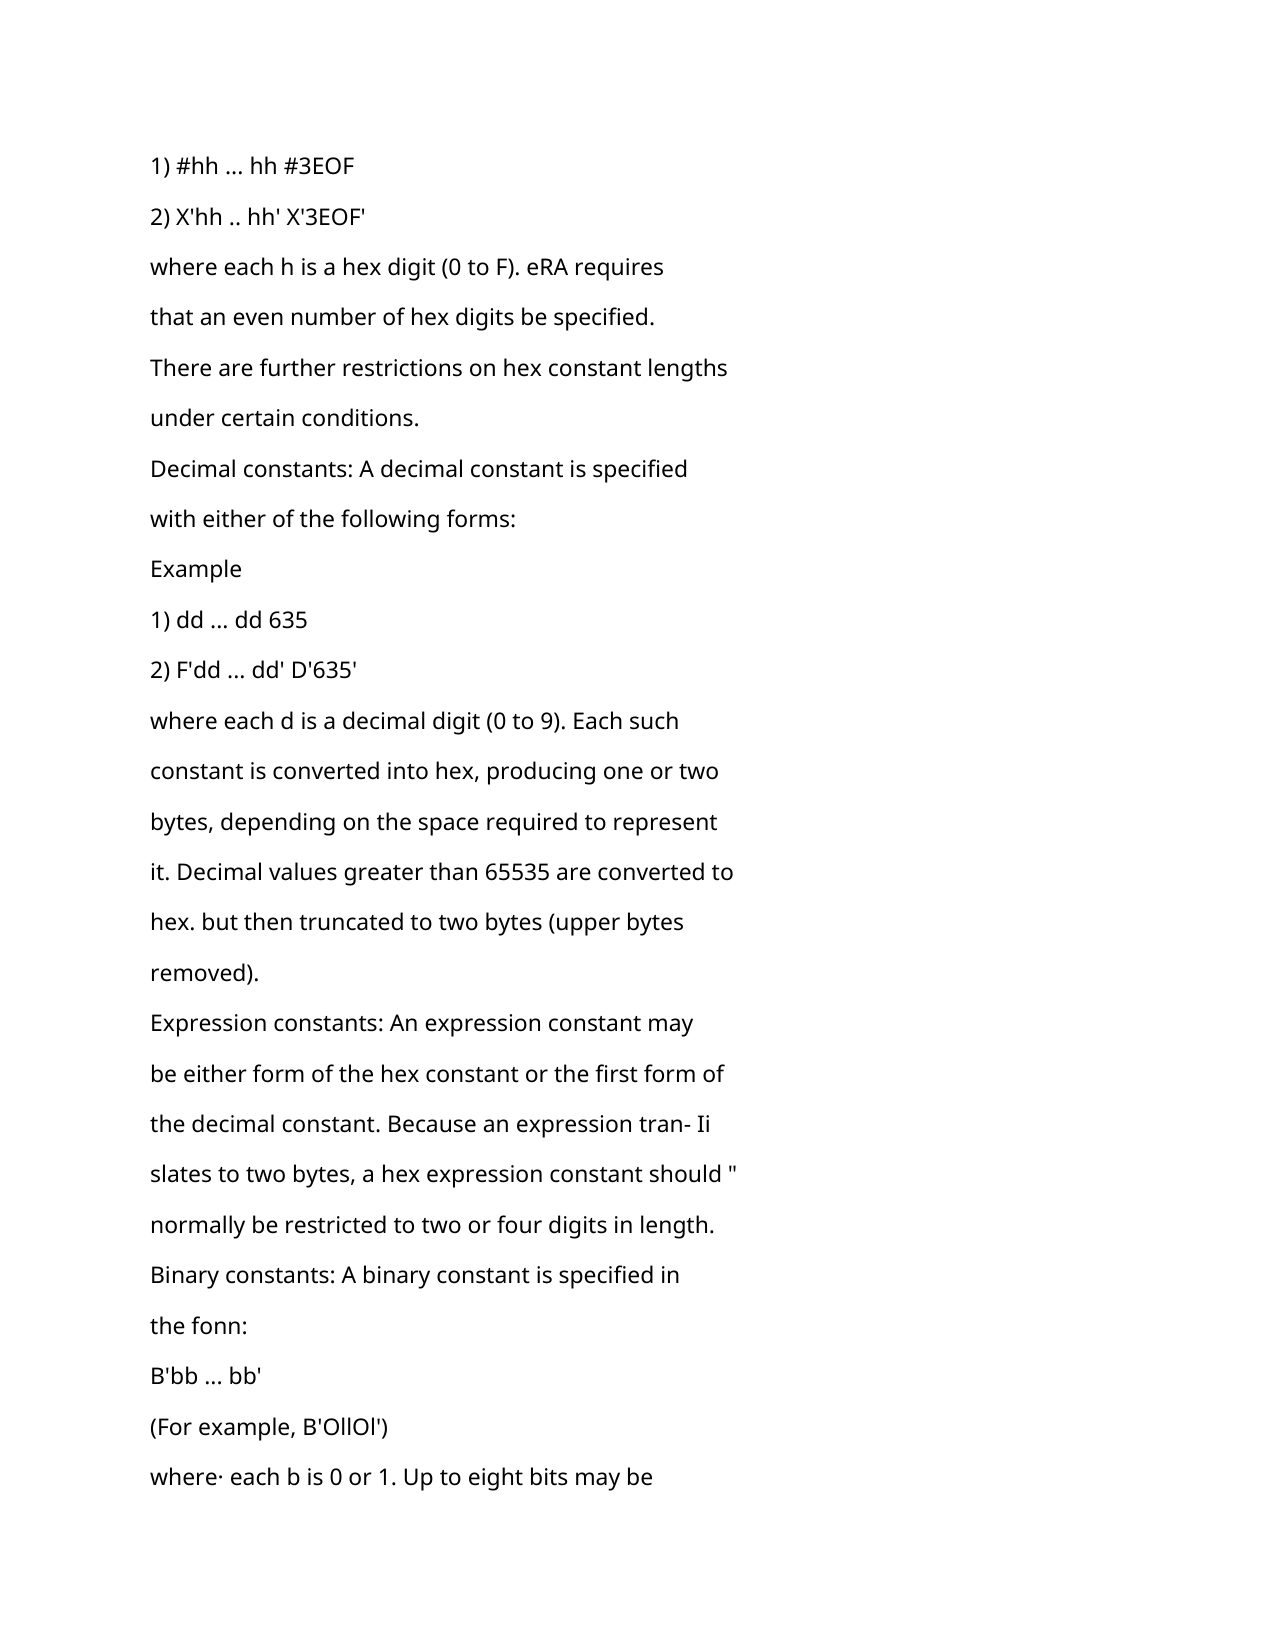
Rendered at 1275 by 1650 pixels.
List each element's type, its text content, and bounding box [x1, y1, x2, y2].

text Decimal constants: A decimal constant is specified [150, 452, 1125, 484]
text where each h is a hex digit (0 to F). eRA requires [150, 251, 1125, 282]
text the decimal constant. Because an expression tran- Ii [150, 1108, 1125, 1139]
text (For example, B'OllOl') [150, 1410, 1125, 1442]
text constant is converted into hex, producing one or two [150, 755, 1125, 786]
text under certain conditions. [150, 402, 1125, 433]
text it. Decimal values greater than 65535 are converted to [150, 856, 1125, 887]
text Binary constants: A binary constant is specified in [150, 1259, 1125, 1290]
text 1) #hh ... hh #3EOF [150, 150, 1125, 181]
text slates to two bytes, a hex expression constant should " [150, 1158, 1125, 1189]
text the fonn: [150, 1309, 1125, 1341]
text where· each b is 0 or 1. Up to eight bits may be [150, 1461, 1125, 1492]
text bytes, depending on the space required to represent [150, 805, 1125, 837]
text normally be restricted to two or four digits in length. [150, 1209, 1125, 1240]
text B'bb ... bb' [150, 1360, 1125, 1391]
text Expression constants: An expression constant may [150, 1007, 1125, 1038]
text with either of the following forms: [150, 503, 1125, 534]
text where each d is a decimal digit (0 to 9). Each such [150, 704, 1125, 736]
text There are further restrictions on hex constant lengths [150, 352, 1125, 383]
text 1) dd ... dd 635 [150, 604, 1125, 635]
text 2) X'hh .. hh' X'3EOF' [150, 200, 1125, 232]
text be either form of the hex constant or the first form of [150, 1057, 1125, 1089]
text Example [150, 553, 1125, 584]
text that an even number of hex digits be specified. [150, 301, 1125, 332]
text removed). [150, 957, 1125, 988]
text hex. but then truncated to two bytes (upper bytes [150, 906, 1125, 937]
text 2) F'dd ... dd' D'635' [150, 654, 1125, 685]
